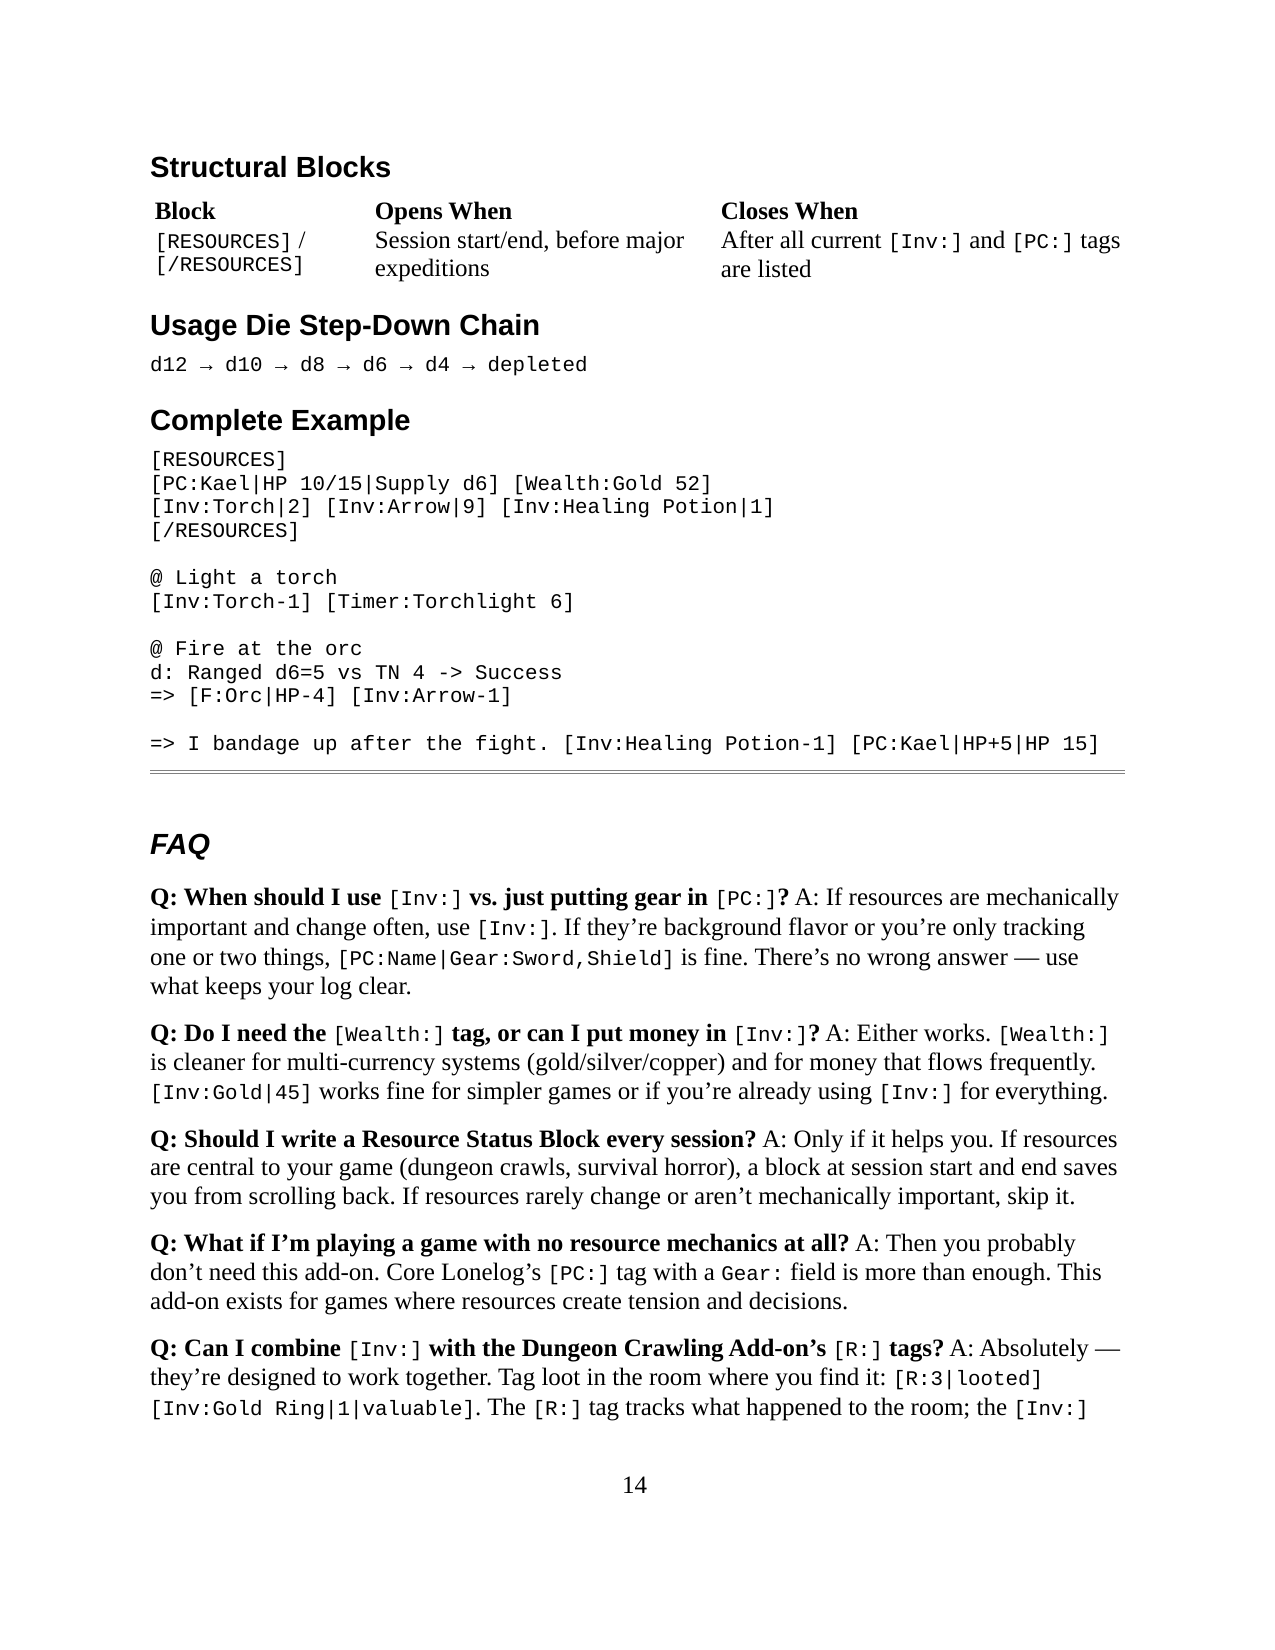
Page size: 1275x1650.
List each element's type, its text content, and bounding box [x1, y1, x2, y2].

subtitle FAQ [150, 827, 1125, 861]
subtitle Usage Die Step-Down Chain [150, 308, 1125, 342]
subtitle Complete Example [150, 403, 1125, 436]
text [Inv:Torch|2] [Inv:Arrow|9] [Inv:Healing Potion|1] [150, 496, 1125, 520]
text [RESOURCES] [150, 449, 1125, 472]
table_cell Session start/end, before major expeditions [370, 225, 716, 283]
table_header Closes When [716, 196, 1125, 225]
text @ Fire at the orc [150, 638, 1125, 662]
text d: Ranged d6=5 vs TN 4 -> Success [150, 662, 1125, 685]
table_cell After all current [Inv:] and [PC:] tags are listed [716, 225, 1125, 283]
text => [F:Orc|HP-4] [Inv:Arrow-1] [150, 685, 1125, 709]
text => I bandage up after the fight. [Inv:Healing Potion-1] [PC:Kael|HP+5|HP 15] [150, 733, 1125, 756]
text Q: Should I write a Resource Status Block every session? A: Only if it helps you. If resources are central to your game (dungeon crawls, survival horror), a block at session start and end saves you from scrolling back. If resources rarely change or aren’t mechanically important, skip it. [150, 1124, 1125, 1210]
text Q: What if I’m playing a game with no resource mechanics at all? A: Then you probably don’t need this add-on. Core Lonelog’s [PC:] tag with a Gear: field is more than enough. This add-on exists for games where resources create tension and decisions. [150, 1228, 1125, 1315]
text [Inv:Torch-1] [Timer:Torchlight 6] [150, 591, 1125, 614]
table_header Block [150, 196, 370, 225]
text [PC:Kael|HP 10/15|Supply d6] [Wealth:Gold 52] [150, 472, 1125, 496]
text @ Light a torch [150, 567, 1125, 591]
text d12 → d10 → d8 → d6 → d4 → depleted [150, 354, 1125, 378]
table_cell [RESOURCES] / [/RESOURCES] [150, 225, 370, 283]
text [/RESOURCES] [150, 520, 1125, 543]
table_header Opens When [370, 196, 716, 225]
text Q: Do I need the [Wealth:] tag, or can I put money in [Inv:]? A: Either works. [Wealth:] is cleaner for multi-currency systems (gold/silver/copper) and for money that flows frequently. [Inv:Gold|45] works fine for simpler games or if you’re already using [Inv:] for everything. [150, 1018, 1125, 1106]
text Q: Can I combine [Inv:] with the Dungeon Crawling Add-on’s [R:] tags? A: Absolutely — they’re designed to work together. Tag loot in the room where you find it: [R:3|looted] [Inv:Gold Ring|1|valuable]. The [R:] tag tracks what happened to the room; the [Inv:] [150, 1333, 1125, 1422]
text Q: When should I use [Inv:] vs. just putting gear in [PC:]? A: If resources are mechanically important and change often, use [Inv:]. If they’re background flavor or you’re only tracking one or two things, [PC:Name|Gear:Sword,Shield] is fine. There’s no wrong answer — use what keeps your log clear. [150, 882, 1125, 1000]
subtitle Structural Blocks [150, 150, 1125, 183]
